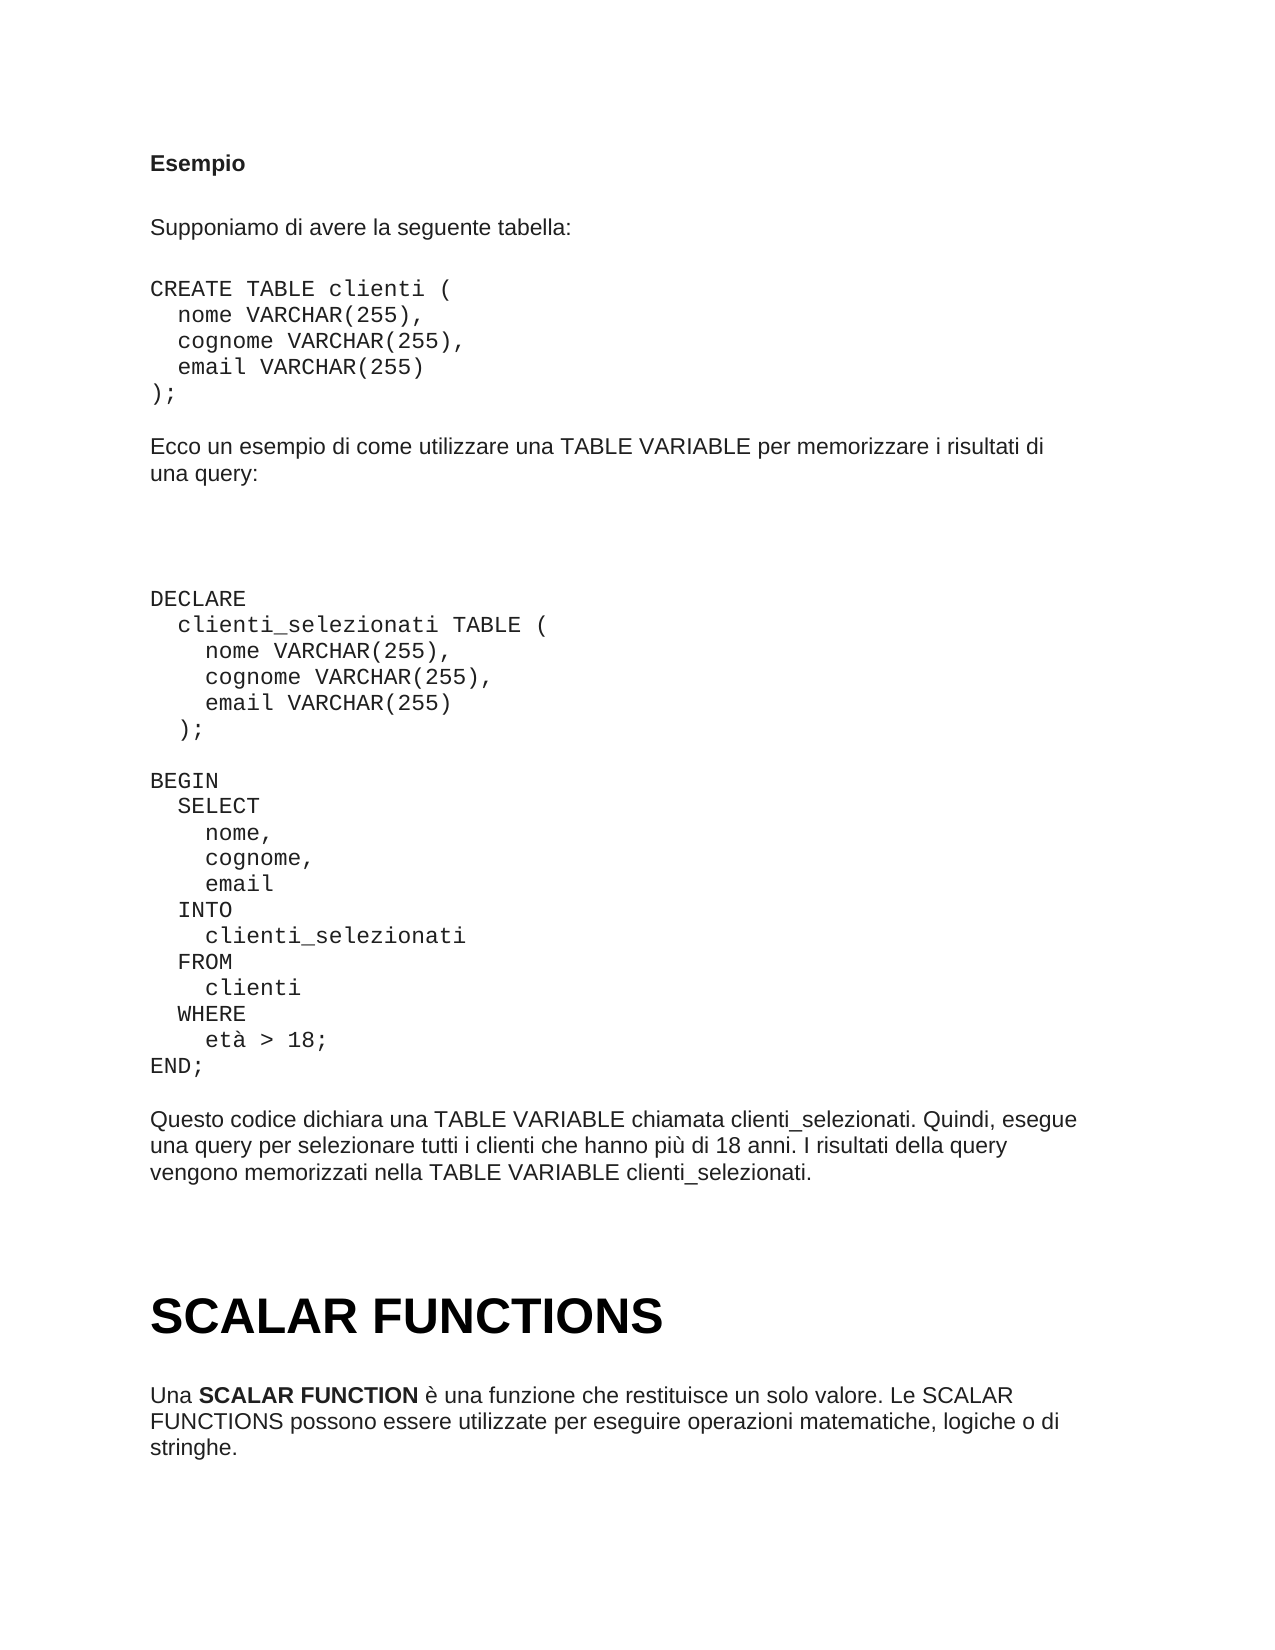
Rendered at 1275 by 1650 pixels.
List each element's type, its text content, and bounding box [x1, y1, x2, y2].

subtitle SCALAR FUNCTIONS [150, 1287, 1087, 1344]
text CREATE TABLE clienti ( nome VARCHAR(255), cognome VARCHAR(255), email VARCHAR(255) ); [150, 278, 1087, 433]
text Esempio [150, 150, 1087, 176]
text Ecco un esempio di come utilizzare una TABLE VARIABLE per memorizzare i risultati di una query: [150, 433, 1087, 486]
text Supponiamo di avere la seguente tabella: [150, 214, 1087, 240]
text DECLARE clienti_selezionati TABLE ( nome VARCHAR(255), cognome VARCHAR(255), email VARCHAR(255) ); BEGIN SELECT nome, cognome, email INTO clienti_selezionati FROM clienti WHERE età > 18; END; [150, 587, 1087, 1106]
text Questo codice dichiara una TABLE VARIABLE chiamata clienti_selezionati. Quindi, esegue una query per selezionare tutti i clienti che hanno più di 18 anni. I risultati della query vengono memorizzati nella TABLE VARIABLE clienti_selezionati. [150, 1106, 1087, 1185]
text Una SCALAR FUNCTION è una funzione che restituisce un solo valore. Le SCALAR FUNCTIONS possono essere utilizzate per eseguire operazioni matematiche, logiche o di stringhe. [150, 1382, 1087, 1461]
